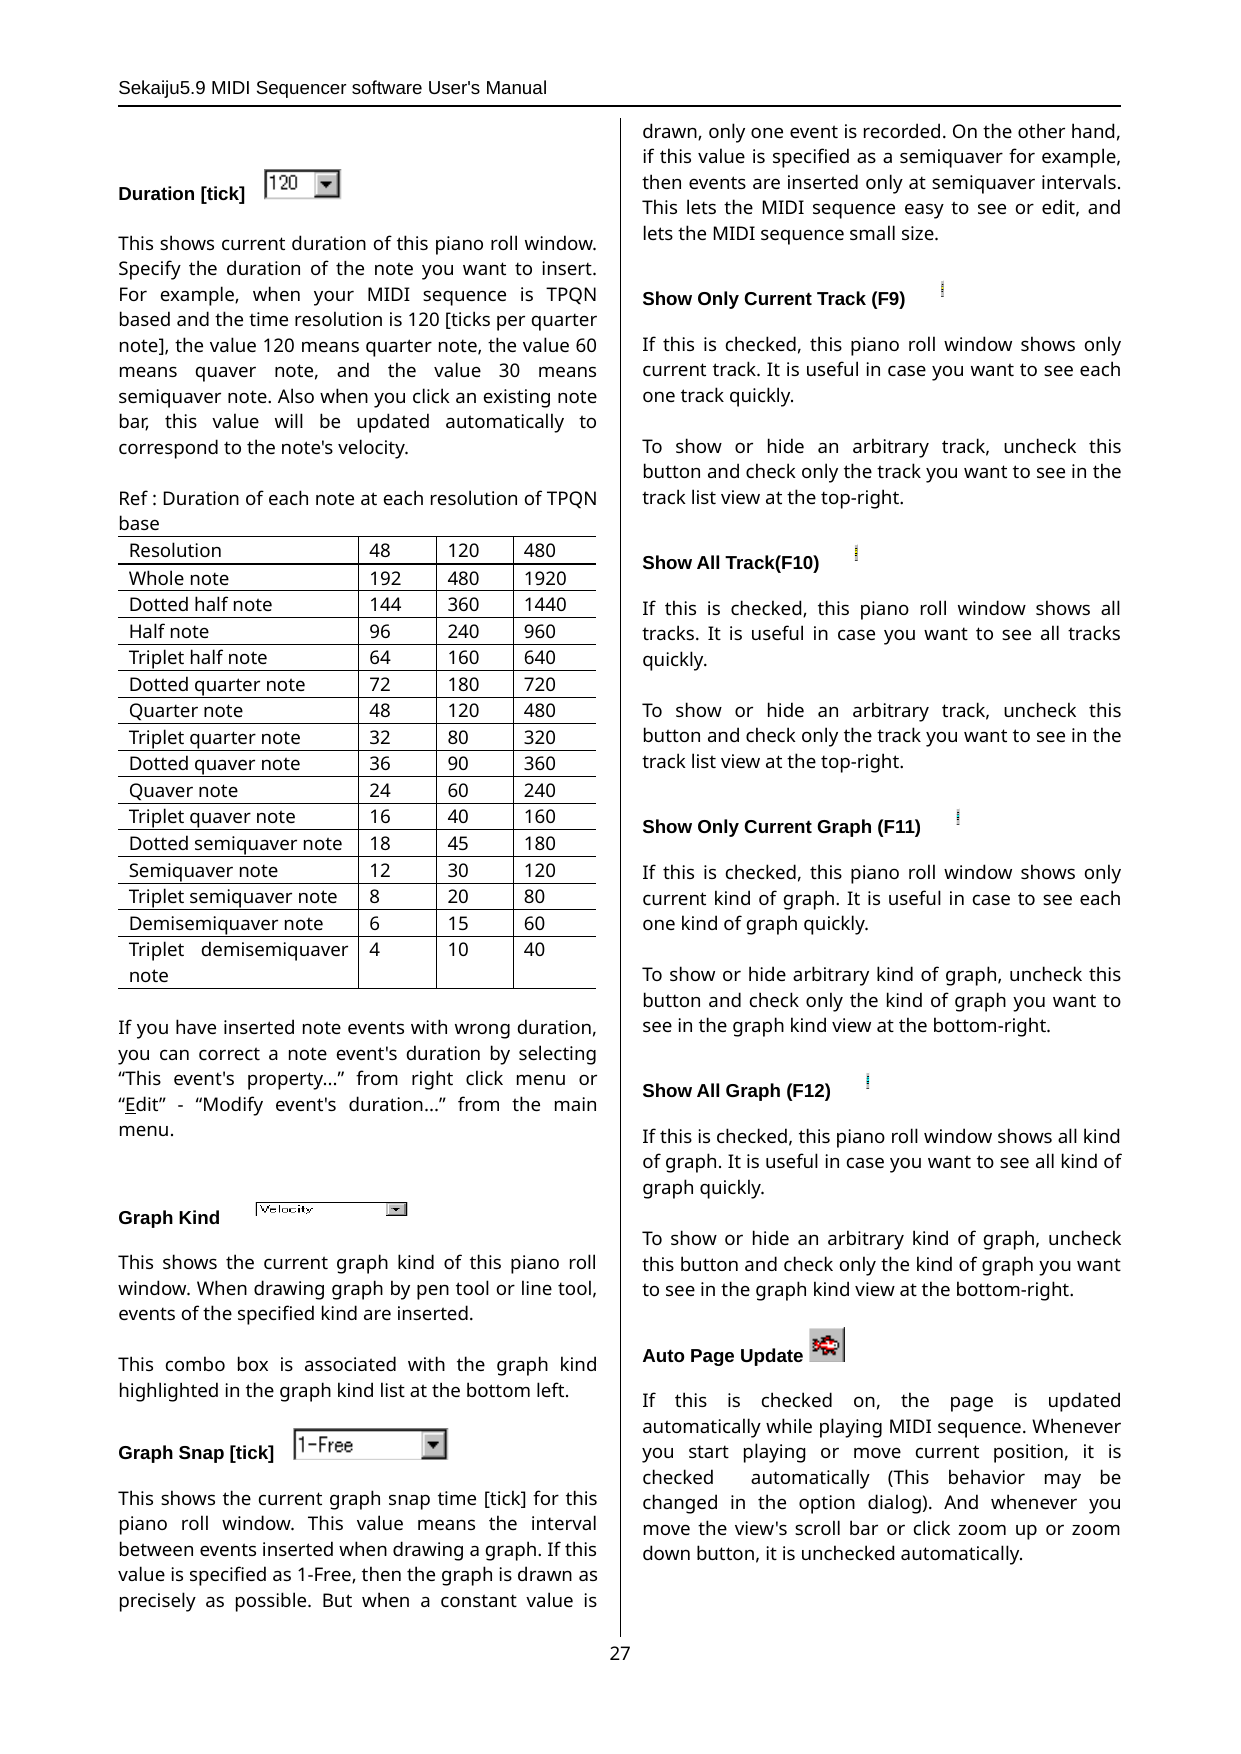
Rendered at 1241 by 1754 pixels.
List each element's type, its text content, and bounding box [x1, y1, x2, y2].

table_cell 6 [359, 910, 436, 936]
table_cell Triplet quarter note [118, 724, 358, 750]
text Show All Track(F10) [642, 535, 1122, 574]
table_cell Semiquaver note [118, 857, 358, 882]
text Auto Page Update [642, 1327, 1122, 1366]
table_cell 720 [514, 671, 596, 697]
table_cell Demisemiquaver note [118, 910, 358, 936]
table_cell 240 [514, 777, 596, 803]
table_cell 16 [359, 804, 436, 829]
text Show All Graph (F12) [642, 1063, 1122, 1102]
picture [866, 1072, 870, 1089]
table_header 120 [437, 537, 513, 563]
table_cell 20 [437, 884, 513, 909]
table_cell 72 [359, 671, 436, 697]
table_cell Dotted quaver note [118, 751, 358, 776]
text If you have inserted note events with wrong duration, you can correct a note event's duration by selecting “This event's property...” from right click menu or “Edit” - “Modify event's duration...” from the main menu. [118, 1014, 598, 1142]
table_cell Dotted semiquaver note [118, 830, 358, 856]
table_cell 120 [514, 857, 596, 882]
text This shows the current graph kind of this piano roll window. When drawing graph by pen tool or line tool, events of the specified kind are inserted. [118, 1250, 598, 1326]
text Duration [tick] [118, 169, 598, 204]
text To show or hide arbitrary kind of graph, uncheck this button and check only the kind of graph you want to see in the graph kind view at the bottom-right. [642, 961, 1122, 1038]
table_cell 60 [514, 910, 596, 936]
text If this is checked, this piano roll window shows only current kind of graph. It is useful in case to see each one kind of graph quickly. [642, 859, 1122, 936]
text If this is checked, this piano roll window shows only current track. It is useful in case you want to see each one track quickly. [642, 331, 1122, 408]
table_cell 360 [514, 751, 596, 776]
text If this is checked on, the page is updated automatically while playing MIDI sequence. Whenever you start playing or move current position, it is checked automatically (This behavior may be changed in the option dialog). And whenever you move the view's scroll bar or click zoom up or zoom down button, it is unchecked automatically. [642, 1387, 1122, 1566]
table_cell 10 [437, 937, 513, 988]
table_cell 480 [514, 698, 596, 723]
text To show or hide an arbitrary kind of graph, uncheck this button and check only the kind of graph you want to see in the graph kind view at the bottom-right. [642, 1225, 1122, 1302]
table_cell 18 [359, 830, 436, 856]
picture [854, 544, 858, 561]
text To show or hide an arbitrary track, uncheck this button and check only the track you want to see in the track list view at the top-right. [642, 697, 1122, 774]
table_cell 1920 [514, 565, 596, 590]
text Graph Kind [118, 1193, 598, 1228]
table_cell 32 [359, 724, 436, 750]
table_cell Triplet half note [118, 645, 358, 670]
table_cell Quarter note [118, 698, 358, 723]
table_header 48 [359, 537, 436, 563]
table_cell 144 [359, 591, 436, 617]
table_header 480 [514, 537, 596, 563]
text This shows the current graph snap time [tick] for this piano roll window. This value means the interval between events inserted when drawing a graph. If this value is specified as 1-Free, then the graph is drawn as precisely as possible. But when a constant value is [118, 1485, 598, 1613]
table_cell 40 [437, 804, 513, 829]
table_cell Dotted quarter note [118, 671, 358, 697]
text Ref : Duration of each note at each resolution of TPQN base [118, 485, 598, 536]
text Show Only Current Graph (F11) [642, 799, 1122, 838]
table_cell 60 [437, 777, 513, 803]
table_cell 48 [359, 698, 436, 723]
table_cell Dotted half note [118, 591, 358, 617]
picture [264, 169, 343, 201]
table_cell 960 [514, 618, 596, 643]
table_cell Half note [118, 618, 358, 643]
table_cell 192 [359, 565, 436, 590]
table_cell Triplet demisemiquaver note [118, 937, 358, 988]
table_cell 80 [437, 724, 513, 750]
table_cell Whole note [118, 565, 358, 590]
table_cell 12 [359, 857, 436, 882]
table_cell 160 [514, 804, 596, 829]
text This shows current duration of this piano roll window. Specify the duration of the note you want to insert. For example, when your MIDI sequence is TPQN based and the time resolution is 120 [ticks per quarter note], the value 120 means quarter note, the value 60 means quaver note, and the value 30 means semiquaver note. Also when you click an existing note bar, this value will be updated automatically to correspond to the note's velocity. [118, 230, 598, 459]
table_cell 40 [514, 937, 596, 988]
table_cell 24 [359, 777, 436, 803]
table_cell 640 [514, 645, 596, 670]
table_cell 8 [359, 884, 436, 909]
table_cell 480 [437, 565, 513, 590]
text To show or hide an arbitrary track, uncheck this button and check only the track you want to see in the track list view at the top-right. [642, 433, 1122, 510]
text If this is checked, this piano roll window shows all kind of graph. It is useful in case you want to see all kind of graph quickly. [642, 1123, 1122, 1200]
table_cell 160 [437, 645, 513, 670]
text This combo box is associated with the graph kind highlighted in the graph kind list at the bottom left. [118, 1352, 598, 1403]
table_cell 1440 [514, 591, 596, 617]
table_header Resolution [118, 537, 358, 563]
table_cell Quaver note [118, 777, 358, 803]
table_cell 36 [359, 751, 436, 776]
table_cell 360 [437, 591, 513, 617]
table_cell 90 [437, 751, 513, 776]
text Graph Snap [tick] [118, 1428, 598, 1463]
table_cell 4 [359, 937, 436, 988]
table_cell 30 [437, 857, 513, 882]
table_cell 15 [437, 910, 513, 936]
text drawn, only one event is recorded. On the other hand, if this value is specified as a semiquaver for example, then events are inserted only at semiquaver intervals. This lets the MIDI sequence easy to see or edit, and lets the MIDI sequence small size. [642, 118, 1122, 246]
table_cell 120 [437, 698, 513, 723]
table_cell 45 [437, 830, 513, 856]
table_cell 64 [359, 645, 436, 670]
table_cell 180 [514, 830, 596, 856]
table_cell 240 [437, 618, 513, 643]
table_cell Triplet quaver note [118, 804, 358, 829]
text Show Only Current Track (F9) [642, 271, 1122, 309]
table_cell 180 [437, 671, 513, 697]
table_cell Triplet semiquaver note [118, 884, 358, 909]
text If this is checked, this piano roll window shows all tracks. It is useful in case you want to see all tracks quickly. [642, 595, 1122, 672]
table_cell 80 [514, 884, 596, 909]
table_cell 96 [359, 618, 436, 643]
picture [956, 808, 960, 825]
table_cell 320 [514, 724, 596, 750]
